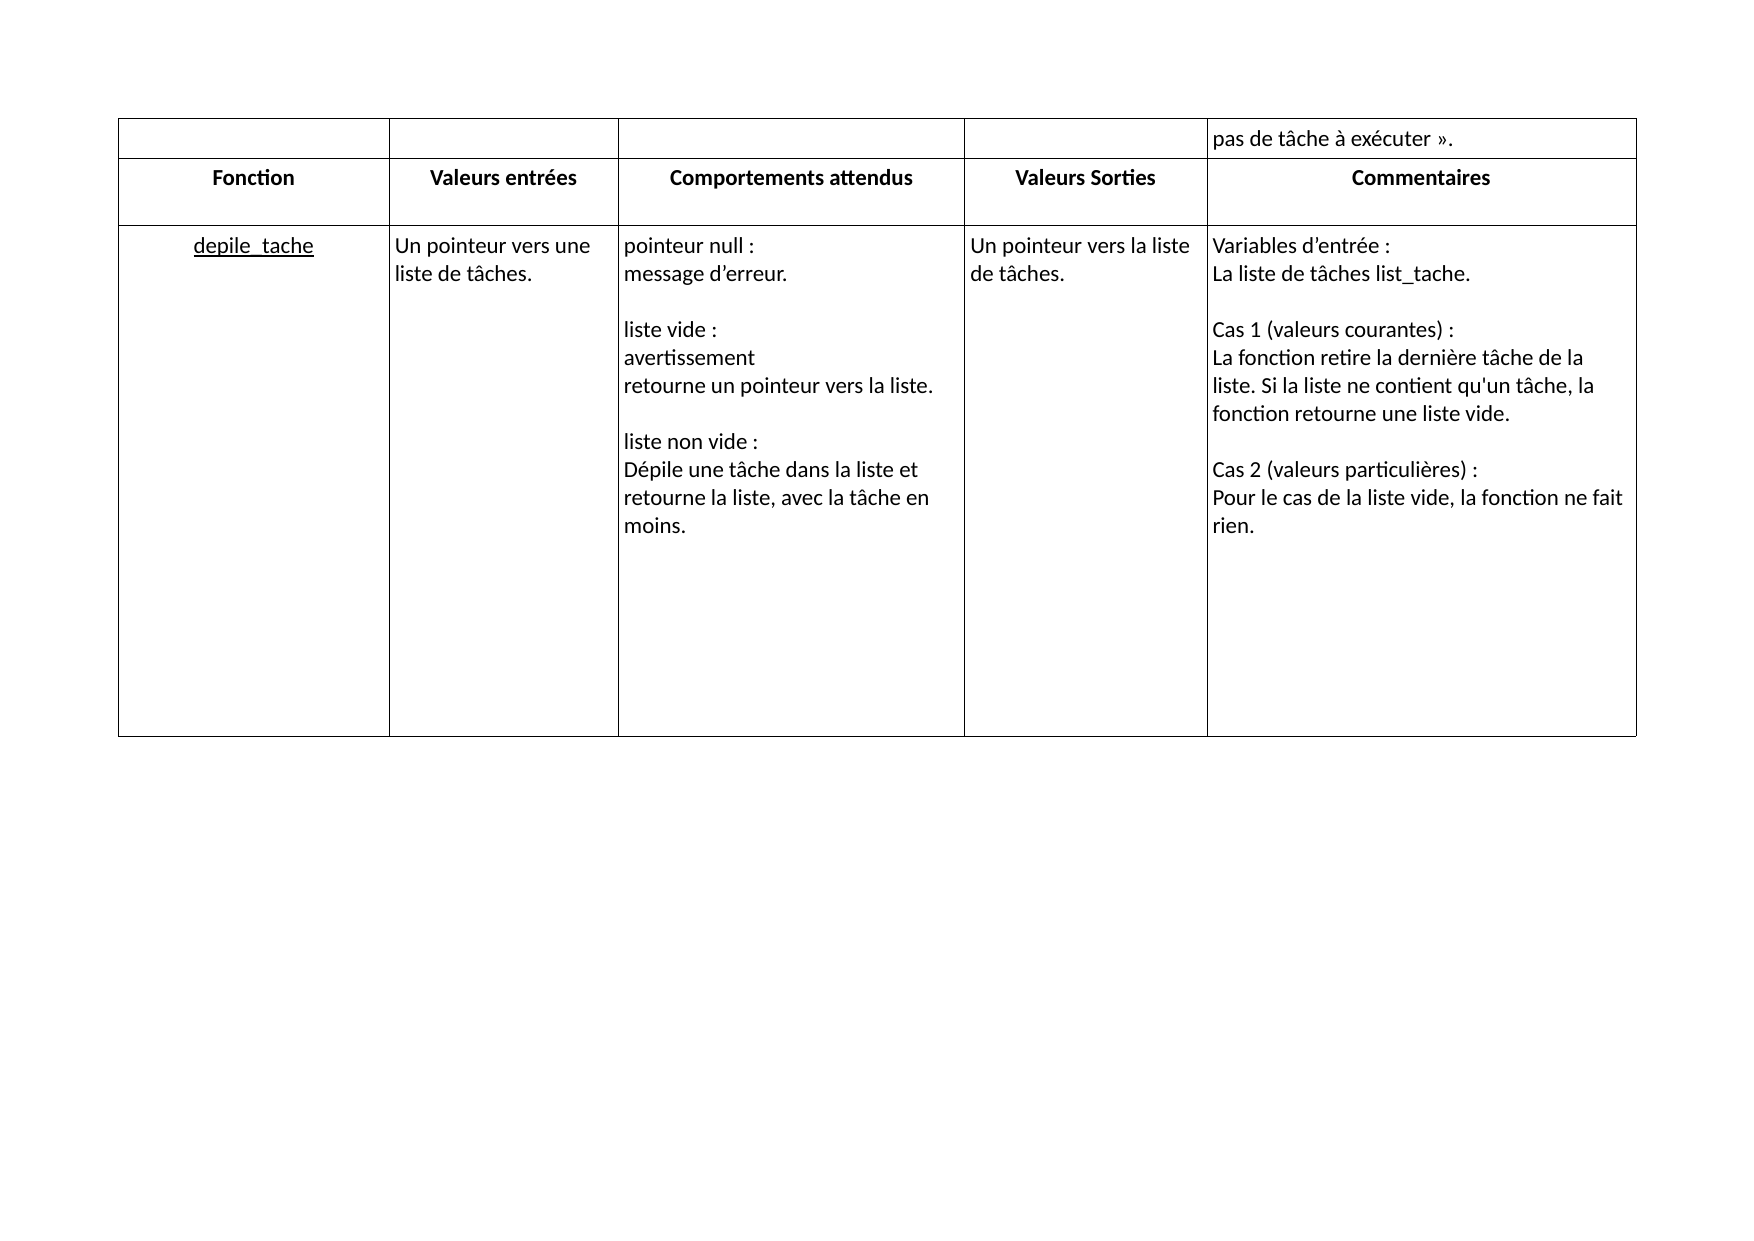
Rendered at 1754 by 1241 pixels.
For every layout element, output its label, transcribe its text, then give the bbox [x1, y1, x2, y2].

table_cell [965, 119, 1207, 158]
table_cell depile_tache [119, 226, 389, 736]
table_cell Comportements attendus [619, 159, 964, 225]
table_cell pas de tâche à exécuter ». [1208, 119, 1636, 158]
table_cell Commentaires [1208, 159, 1636, 225]
table_cell [119, 119, 389, 158]
table_cell Fonction [119, 159, 389, 225]
table_cell [390, 119, 618, 158]
table_cell Valeurs entrées [390, 159, 618, 225]
table_cell Un pointeur vers une liste de tâches. [390, 226, 618, 736]
table_cell pointeur null : message d’erreur. liste vide : avertissement retourne un pointeur vers la liste. liste non vide : Dépile une tâche dans la liste et retourne la liste, avec la tâche en moins. [619, 226, 964, 736]
table_cell [619, 119, 964, 158]
table_cell Valeurs Sorties [965, 159, 1207, 225]
table_cell Un pointeur vers la liste de tâches. [965, 226, 1207, 736]
table_cell Variables d’entrée : La liste de tâches list_tache. Cas 1 (valeurs courantes) : La fonction retire la dernière tâche de la liste. Si la liste ne contient qu'un tâche, la fonction retourne une liste vide. Cas 2 (valeurs particulières) : Pour le cas de la liste vide, la fonction ne fait rien. [1208, 226, 1636, 736]
